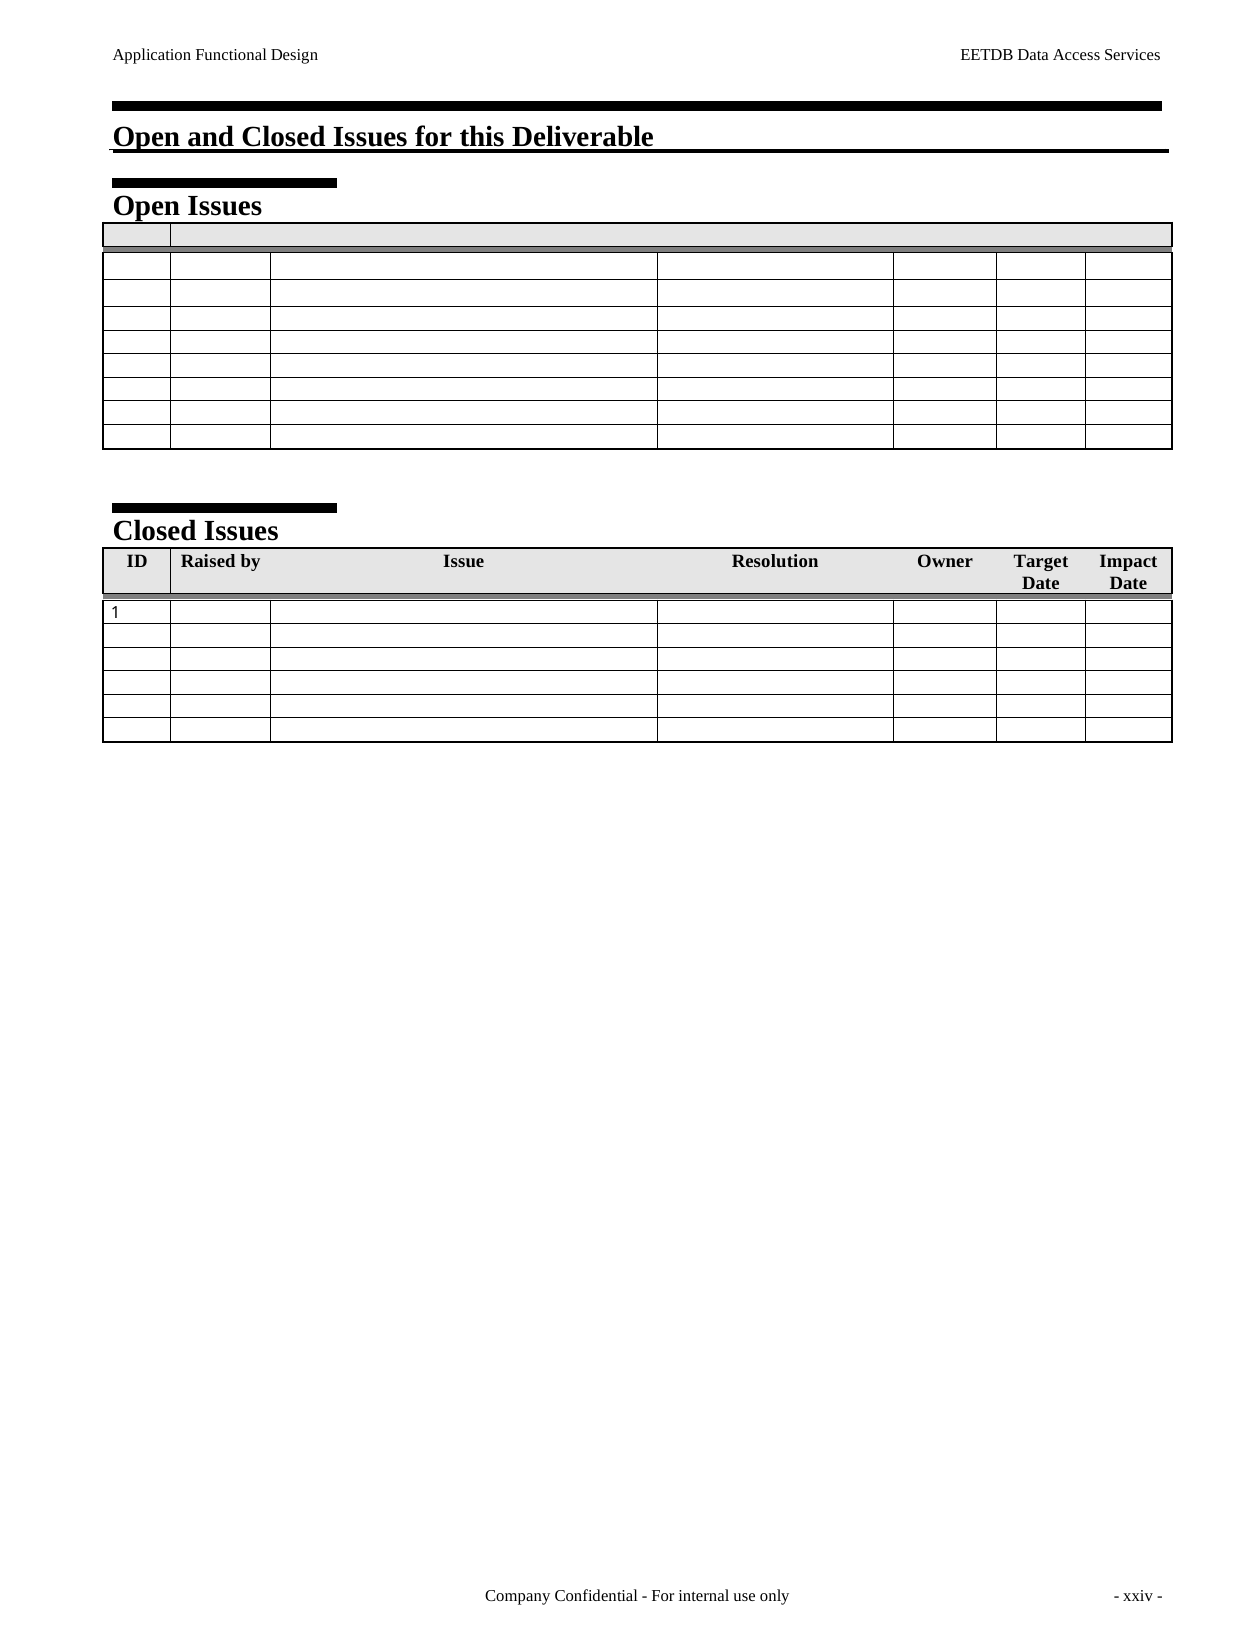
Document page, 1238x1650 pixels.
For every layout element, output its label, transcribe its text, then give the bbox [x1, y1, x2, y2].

table_cell [1085, 594, 1172, 599]
table_cell [171, 331, 270, 353]
table_cell [658, 280, 893, 306]
table_cell [171, 648, 270, 670]
table_cell [658, 695, 893, 717]
table_header Target Date [996, 549, 1085, 593]
table_cell [658, 354, 893, 377]
table_cell [171, 378, 270, 400]
table_cell [171, 624, 270, 647]
table_cell [171, 307, 270, 330]
table_cell [658, 253, 893, 279]
table_header Owner [893, 549, 996, 593]
table_cell [997, 280, 1085, 306]
table_cell [894, 695, 996, 717]
table_header ID [104, 549, 170, 593]
table_header [171, 224, 270, 246]
table_cell [171, 425, 270, 447]
table_cell [997, 331, 1085, 353]
subtitle Open Issues [112, 188, 1162, 222]
table_cell [1086, 671, 1171, 694]
table_cell [997, 354, 1085, 377]
table_cell [171, 671, 270, 694]
table_cell [997, 378, 1085, 400]
table_header [893, 224, 996, 246]
table_cell [1086, 253, 1171, 279]
table_cell [271, 671, 657, 694]
table_cell [658, 401, 893, 424]
table_cell [1086, 354, 1171, 377]
table_cell [104, 401, 170, 424]
table_cell [658, 601, 893, 623]
table_cell [271, 601, 657, 623]
table_cell [271, 648, 657, 670]
table_cell [271, 378, 657, 400]
table_cell [1086, 280, 1171, 306]
table_cell [1086, 378, 1171, 400]
table_cell [658, 307, 893, 330]
table_cell [997, 601, 1085, 623]
table_cell [171, 401, 270, 424]
table_header Issue [270, 549, 657, 593]
table_cell [997, 425, 1085, 447]
table_cell [658, 378, 893, 400]
table_cell [997, 253, 1085, 279]
table_cell [658, 624, 893, 647]
table_cell [171, 280, 270, 306]
table_cell [171, 594, 270, 599]
table_cell [1086, 601, 1171, 623]
table_cell [997, 648, 1085, 670]
table_cell [271, 280, 657, 306]
table_cell 1 [104, 601, 170, 623]
table_cell [894, 601, 996, 623]
table_cell [1086, 401, 1171, 424]
table_cell [271, 695, 657, 717]
table_cell [997, 307, 1085, 330]
subtitle Closed Issues [112, 513, 1162, 547]
table_cell [103, 594, 171, 599]
table_cell [657, 247, 893, 252]
table_cell [894, 624, 996, 647]
table_cell [658, 718, 893, 741]
table_cell [894, 401, 996, 424]
table_cell [104, 378, 170, 400]
table_cell [894, 331, 996, 353]
table_cell [271, 331, 657, 353]
table_cell [1086, 624, 1171, 647]
table_cell [996, 247, 1085, 252]
table_cell [271, 253, 657, 279]
table_cell [171, 354, 270, 377]
table_cell [171, 718, 270, 741]
table_cell [1086, 331, 1171, 353]
table_header Raised by [171, 549, 270, 593]
table_cell [658, 331, 893, 353]
table_cell [104, 253, 170, 279]
table_cell [104, 307, 170, 330]
table_cell [103, 247, 171, 252]
table_cell [104, 671, 170, 694]
table_header [1085, 224, 1171, 246]
table_cell [894, 648, 996, 670]
table_cell [171, 601, 270, 623]
table_cell [271, 354, 657, 377]
table_cell [1086, 307, 1171, 330]
table_cell [171, 695, 270, 717]
table_cell [104, 624, 170, 647]
table_cell [104, 648, 170, 670]
table_cell [270, 594, 657, 599]
table_cell [997, 695, 1085, 717]
table_cell [1086, 648, 1171, 670]
table_cell [658, 425, 893, 447]
table_cell [997, 624, 1085, 647]
table_cell [658, 671, 893, 694]
table_cell [657, 594, 893, 599]
table_cell [894, 253, 996, 279]
table_cell [104, 331, 170, 353]
table_cell [1086, 718, 1171, 741]
table_cell [271, 401, 657, 424]
table_cell [104, 718, 170, 741]
table_cell [894, 280, 996, 306]
table_cell [271, 624, 657, 647]
table_cell [270, 247, 657, 252]
table_cell [996, 594, 1085, 599]
table_header [996, 224, 1085, 246]
table_cell [1086, 425, 1171, 447]
table_cell [1086, 695, 1171, 717]
table_cell [104, 695, 170, 717]
table_header Resolution [657, 549, 893, 593]
table_header [657, 224, 893, 246]
table_cell [1085, 247, 1172, 252]
table_cell [104, 354, 170, 377]
table_cell [658, 648, 893, 670]
subtitle Open and Closed Issues for this Deliverable [112, 111, 1162, 149]
table_cell [894, 718, 996, 741]
table_header [104, 224, 170, 246]
table_cell [894, 307, 996, 330]
table_cell [894, 425, 996, 447]
table_cell [104, 280, 170, 306]
table_header Impact Date [1085, 549, 1171, 593]
table_cell [997, 718, 1085, 741]
table_cell [271, 307, 657, 330]
table_cell [894, 354, 996, 377]
table_cell [997, 671, 1085, 694]
table_cell [104, 425, 170, 447]
table_cell [171, 247, 270, 252]
table_cell [997, 401, 1085, 424]
table_cell [171, 253, 270, 279]
table_header [270, 224, 657, 246]
table_cell [271, 718, 657, 741]
table_cell [894, 378, 996, 400]
table_cell [893, 594, 996, 599]
table_cell [893, 247, 996, 252]
table_cell [894, 671, 996, 694]
table_cell [271, 425, 657, 447]
